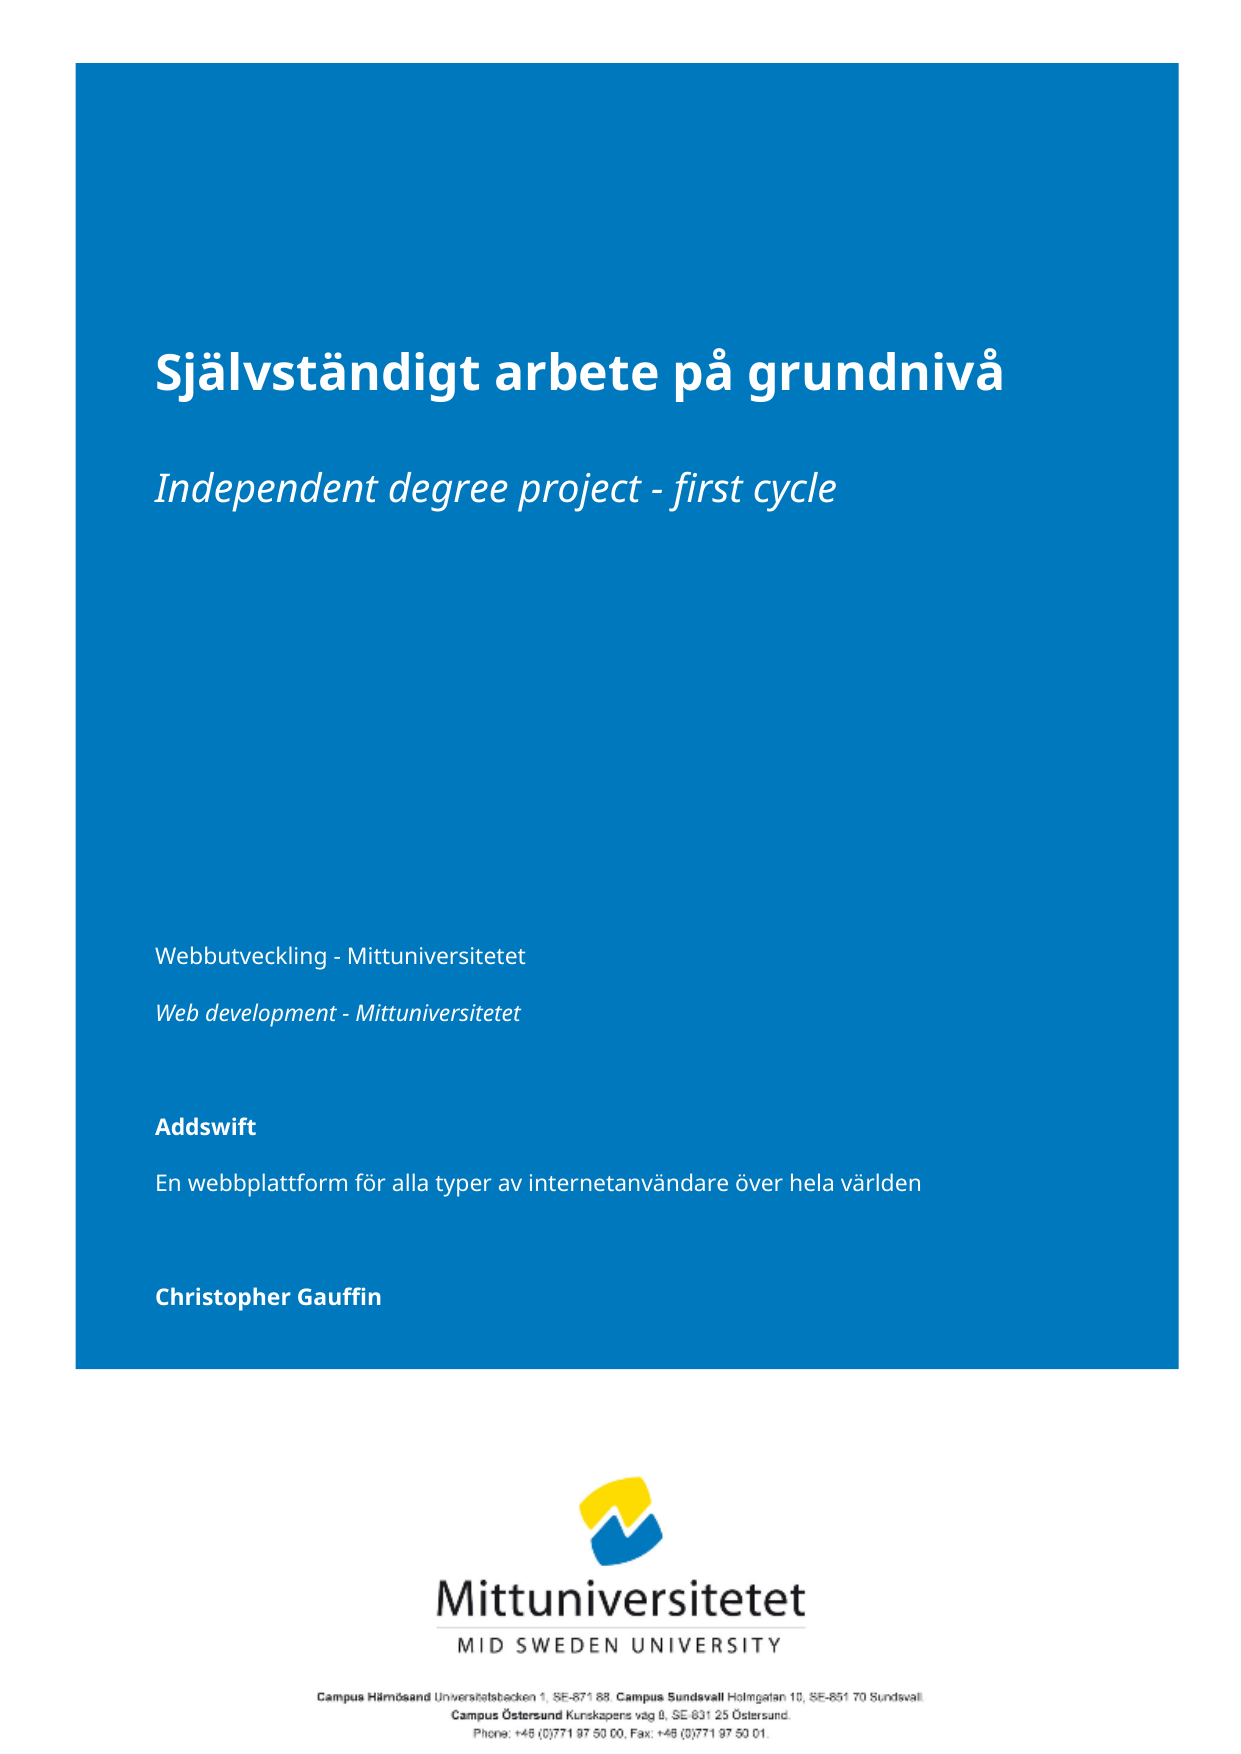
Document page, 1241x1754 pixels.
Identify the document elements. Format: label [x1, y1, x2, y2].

picture [304, 1450, 935, 1751]
